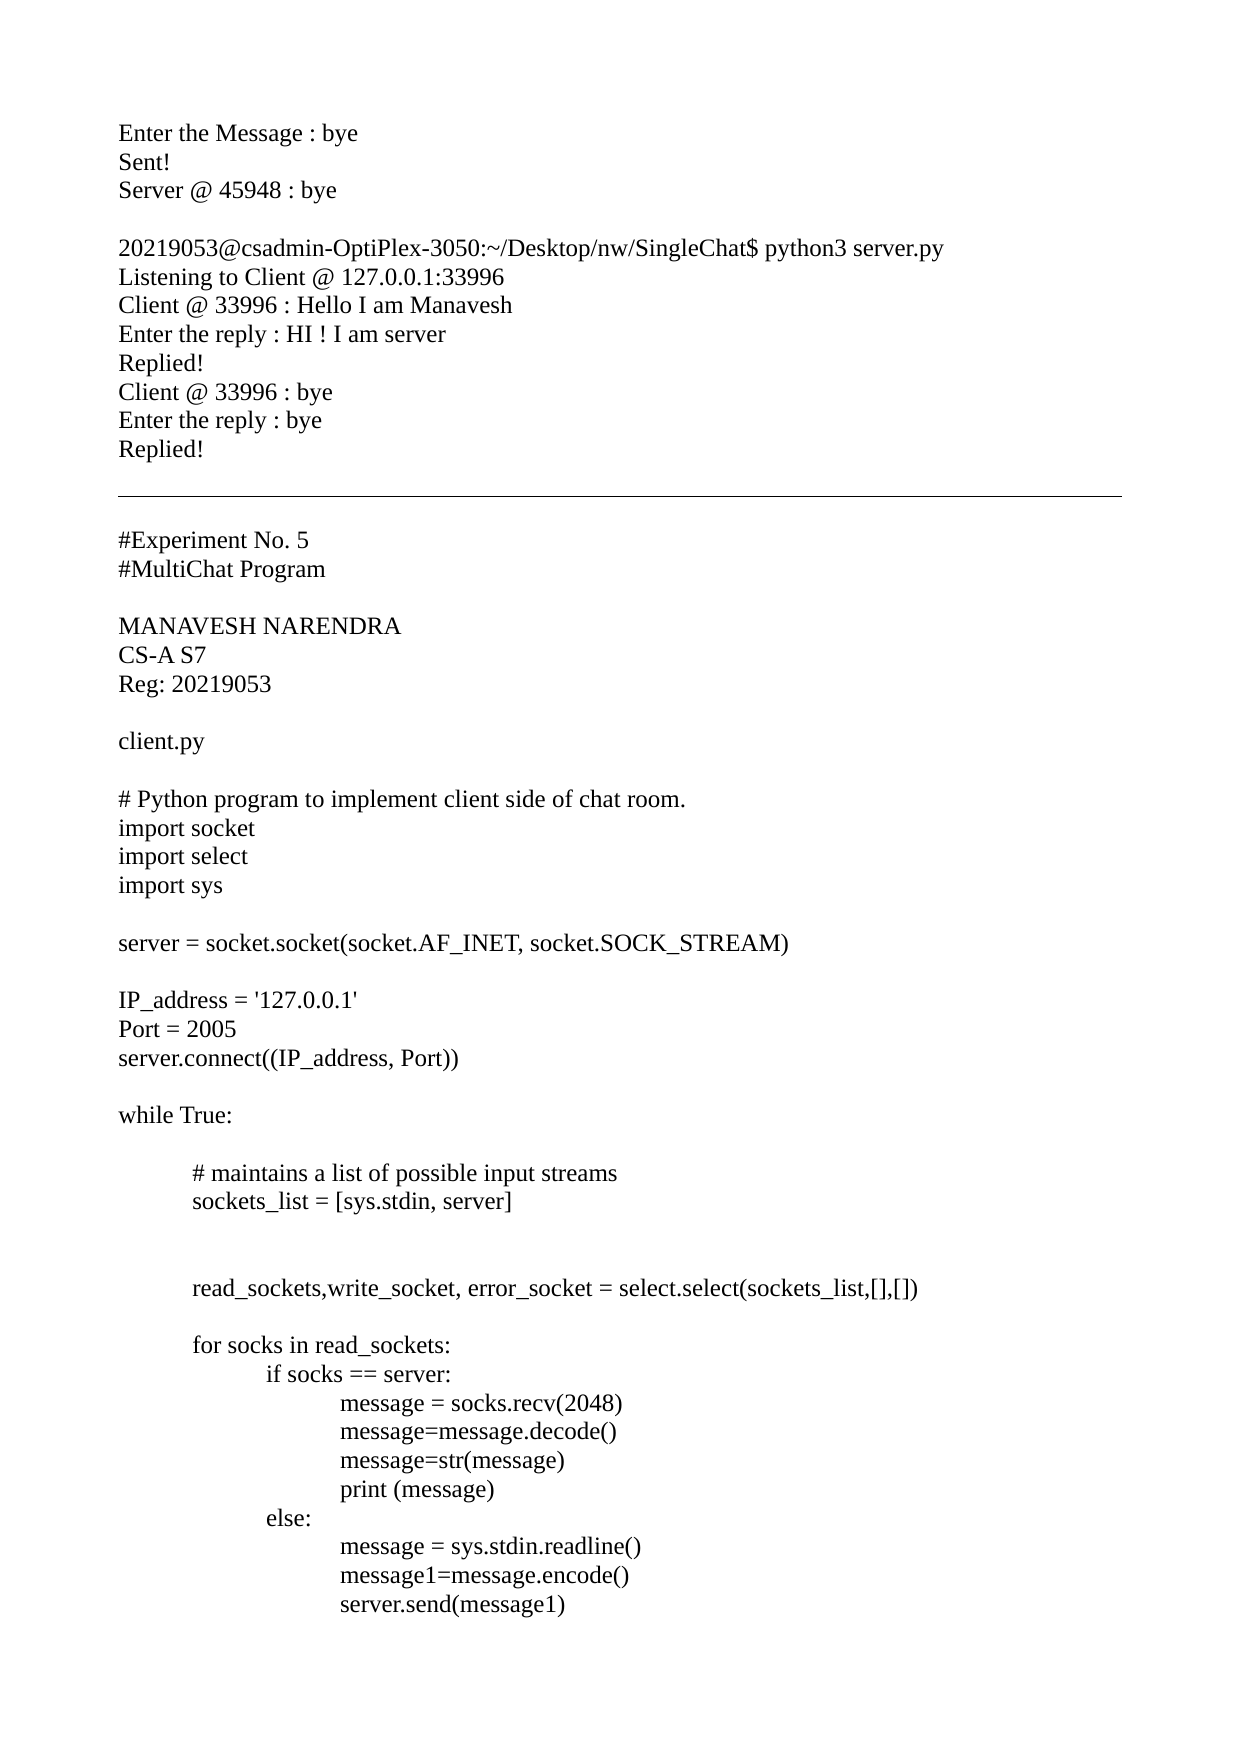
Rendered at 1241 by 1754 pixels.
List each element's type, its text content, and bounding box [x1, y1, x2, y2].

text import sys [118, 870, 1122, 899]
text server.connect((IP_address, Port)) [118, 1043, 1122, 1071]
text import select [118, 841, 1122, 870]
text IP_address = '127.0.0.1' [118, 985, 1122, 1014]
text Server @ 45948 : bye [118, 176, 1122, 204]
text #MultiChat Program [118, 554, 1122, 583]
text Client @ 33996 : bye [118, 377, 1122, 406]
text message=message.decode() [118, 1416, 1122, 1445]
text print (message) [118, 1474, 1122, 1503]
text Sent! [118, 147, 1122, 176]
text Enter the reply : bye [118, 406, 1122, 434]
text for socks in read_sockets: [118, 1330, 1122, 1359]
text server = socket.socket(socket.AF_INET, socket.SOCK_STREAM) [118, 928, 1122, 956]
text MANAVESH NARENDRA [118, 611, 1122, 640]
text server.send(message1) [118, 1589, 1122, 1618]
text message=str(message) [118, 1445, 1122, 1474]
text import socket [118, 813, 1122, 841]
text Enter the reply : HI ! I am server [118, 319, 1122, 348]
text message1=message.encode() [118, 1560, 1122, 1589]
text # maintains a list of possible input streams [118, 1158, 1122, 1186]
text Replied! [118, 348, 1122, 377]
text else: [118, 1503, 1122, 1531]
text client.py [118, 726, 1122, 755]
text Replied! [118, 434, 1122, 463]
text #Experiment No. 5 [118, 525, 1122, 554]
text CS-A S7 [118, 640, 1122, 669]
text if socks == server: [118, 1359, 1122, 1388]
text Reg: 20219053 [118, 669, 1122, 698]
text 20219053@csadmin-OptiPlex-3050:~/Desktop/nw/SingleChat$ python3 server.py [118, 233, 1122, 262]
text sockets_list = [sys.stdin, server] [118, 1186, 1122, 1215]
text # Python program to implement client side of chat room. [118, 784, 1122, 813]
text message = sys.stdin.readline() [118, 1531, 1122, 1560]
text Port = 2005 [118, 1014, 1122, 1043]
text Listening to Client @ 127.0.0.1:33996 [118, 262, 1122, 291]
text Enter the Message : bye [118, 118, 1122, 147]
text message = socks.recv(2048) [118, 1388, 1122, 1416]
text Client @ 33996 : Hello I am Manavesh [118, 291, 1122, 319]
text read_sockets,write_socket, error_socket = select.select(sockets_list,[],[]) [118, 1273, 1122, 1301]
text while True: [118, 1100, 1122, 1129]
